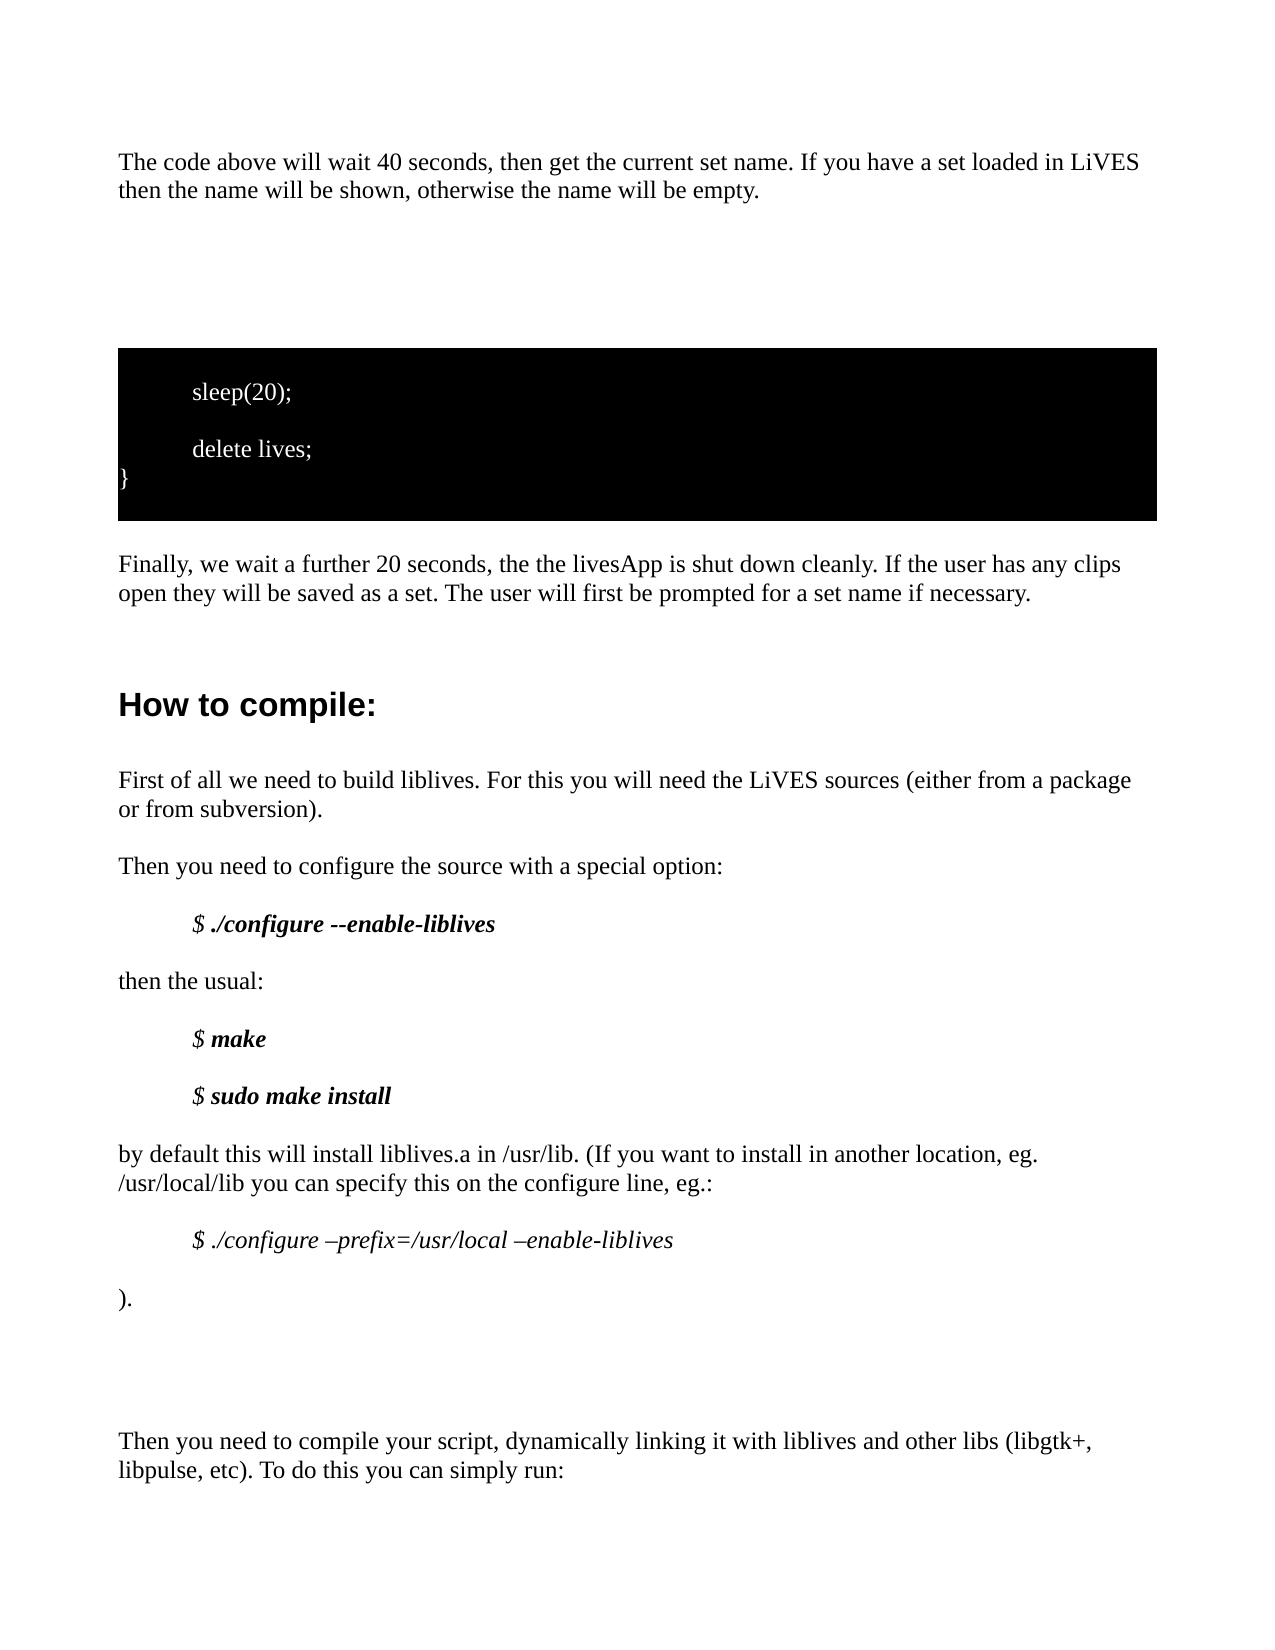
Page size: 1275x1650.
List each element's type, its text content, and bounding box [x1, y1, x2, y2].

text } [118, 463, 1157, 492]
text First of all we need to build liblives. For this you will need the LiVES sources (either from a package or from subversion). [118, 765, 1157, 823]
text $ ./configure --enable-liblives [118, 909, 1157, 938]
text ). [118, 1283, 1157, 1311]
text The code above will wait 40 seconds, then get the current set name. If you have a set loaded in LiVES then the name will be shown, otherwise the name will be empty. [118, 147, 1157, 204]
text Then you need to configure the source with a special option: [118, 851, 1157, 880]
text by default this will install liblives.a in /usr/lib. (If you want to install in another location, eg. /usr/local/lib you can specify this on the configure line, eg.: [118, 1139, 1157, 1196]
text sleep(20); [118, 377, 1157, 406]
text Then you need to compile your script, dynamically linking it with liblives and other libs (libgtk+, libpulse, etc). To do this you can simply run: [118, 1426, 1157, 1484]
text then the usual: [118, 966, 1157, 995]
text Finally, we wait a further 20 seconds, the the livesApp is shut down cleanly. If the user has any clips open they will be saved as a set. The user will first be prompted for a set name if necessary. [118, 549, 1157, 607]
text $ sudo make install [118, 1081, 1157, 1110]
text $ ./configure –prefix=/usr/local –enable-liblives [118, 1225, 1157, 1254]
text $ make [118, 1024, 1157, 1053]
subtitle How to compile: [118, 685, 1157, 724]
text delete lives; [118, 434, 1157, 463]
